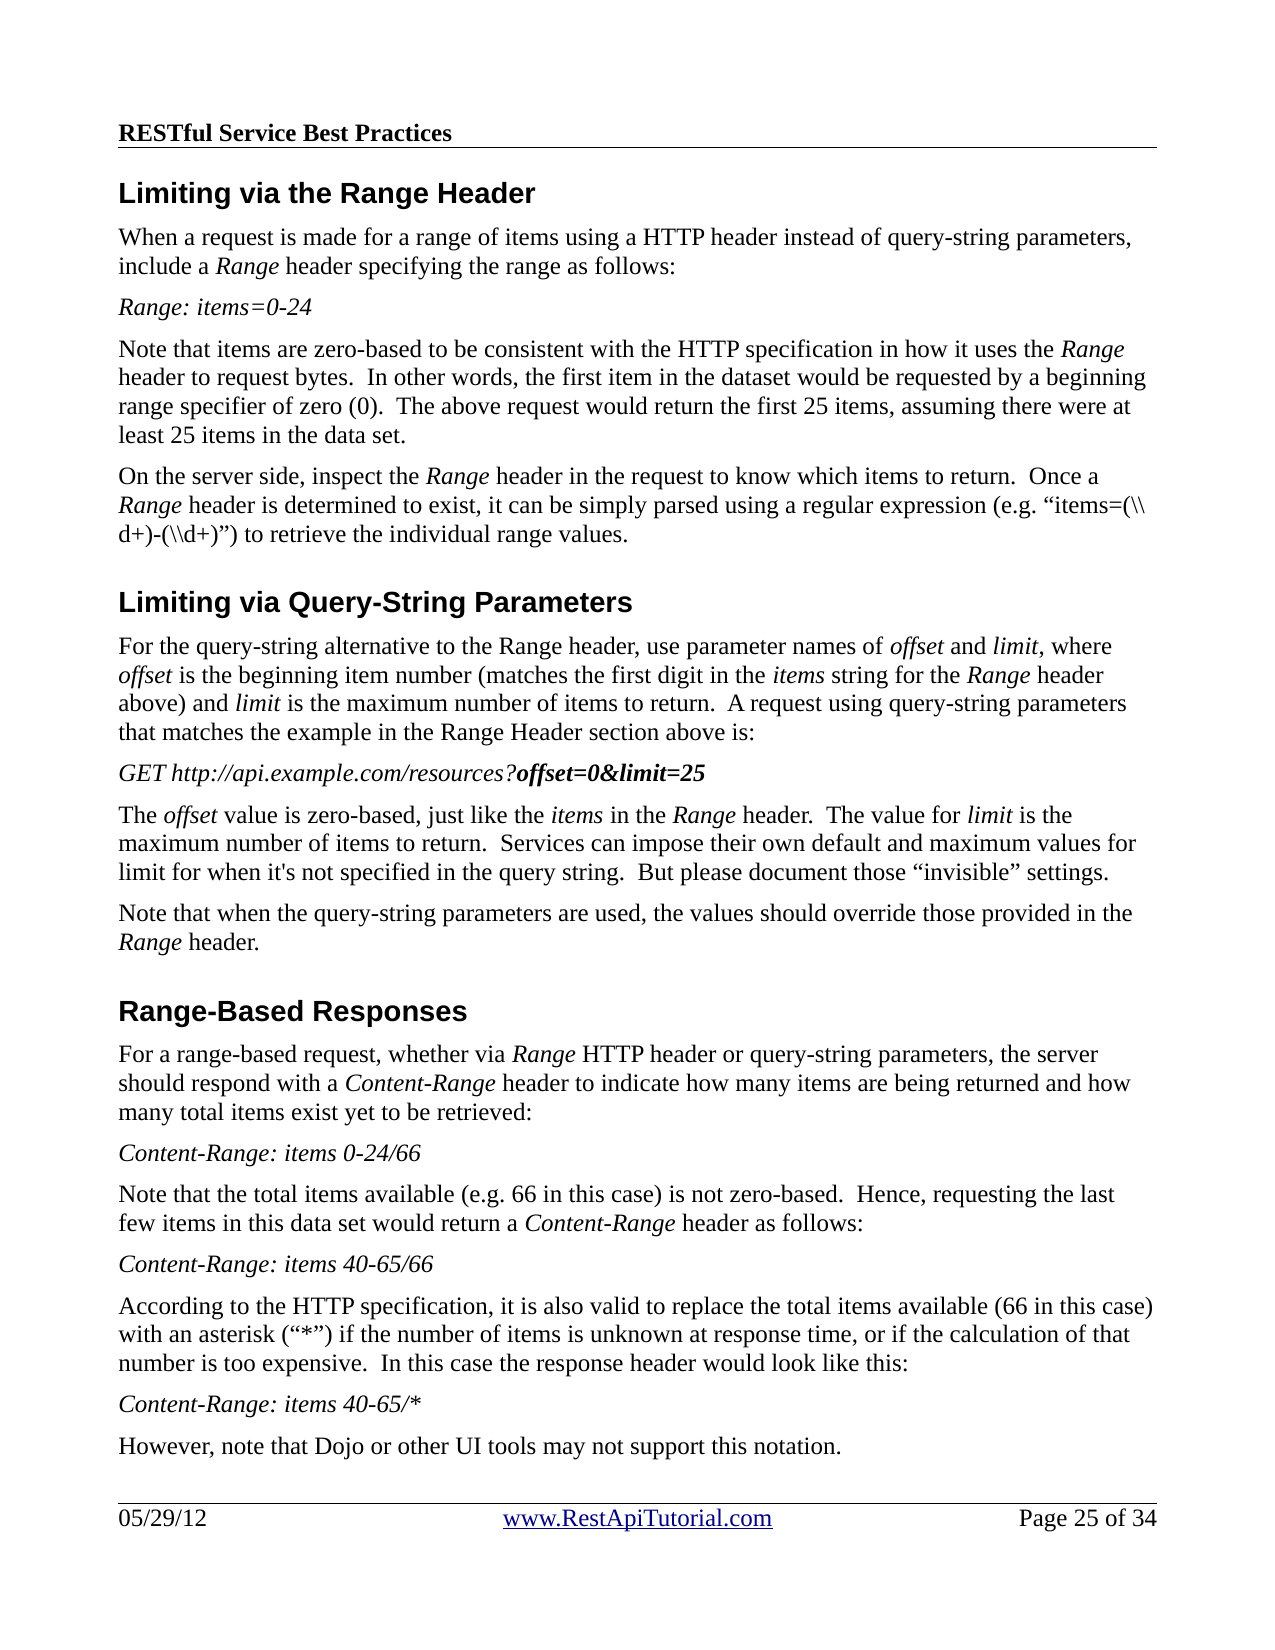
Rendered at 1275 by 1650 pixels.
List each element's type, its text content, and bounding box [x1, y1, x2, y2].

subtitle Limiting via Query-String Parameters [118, 585, 1157, 618]
subtitle Range-Based Responses [118, 993, 1157, 1027]
text Range: items=0-24 [118, 292, 1157, 321]
text GET http://api.example.com/resources?offset=0&limit=25 [118, 758, 1157, 787]
subtitle Limiting via the Range Header [118, 176, 1157, 210]
text Note that when the query-string parameters are used, the values should override those provided in the Range header. [118, 898, 1157, 956]
text For a range-based request, whether via Range HTTP header or query-string parameters, the server should respond with a Content-Range header to indicate how many items are being returned and how many total items exist yet to be retrieved: [118, 1039, 1157, 1126]
text Content-Range: items 0-24/66 [118, 1138, 1157, 1167]
text On the server side, inspect the Range header in the request to know which items to return. Once a Range header is determined to exist, it can be simply parsed using a regular expression (e.g. “items=(\\d+)-(\\d+)”) to retrieve the individual range values. [118, 461, 1157, 547]
text For the query-string alternative to the Range header, use parameter names of offset and limit, where offset is the beginning item number (matches the first digit in the items string for the Range header above) and limit is the maximum number of items to return. A request using query-string parameters that matches the example in the Range Header section above is: [118, 631, 1157, 746]
text Content-Range: items 40-65/66 [118, 1249, 1157, 1278]
text Note that items are zero-based to be consistent with the HTTP specification in how it uses the Range header to request bytes. In other words, the first item in the dataset would be requested by a beginning range specifier of zero (0). The above request would return the first 25 items, assuming there were at least 25 items in the data set. [118, 334, 1157, 449]
text However, note that Dojo or other UI tools may not support this notation. [118, 1431, 1157, 1459]
text The offset value is zero-based, just like the items in the Range header. The value for limit is the maximum number of items to return. Services can impose their own default and maximum values for limit for when it's not specified in the query string. But please document those “invisible” settings. [118, 800, 1157, 886]
text Content-Range: items 40-65/* [118, 1389, 1157, 1418]
text According to the HTTP specification, it is also valid to replace the total items available (66 in this case) with an asterisk (“*”) if the number of items is unknown at response time, or if the calculation of that number is too expensive. In this case the response header would look like this: [118, 1291, 1157, 1377]
text Note that the total items available (e.g. 66 in this case) is not zero-based. Hence, requesting the last few items in this data set would return a Content-Range header as follows: [118, 1179, 1157, 1237]
text When a request is made for a range of items using a HTTP header instead of query-string parameters, include a Range header specifying the range as follows: [118, 222, 1157, 280]
